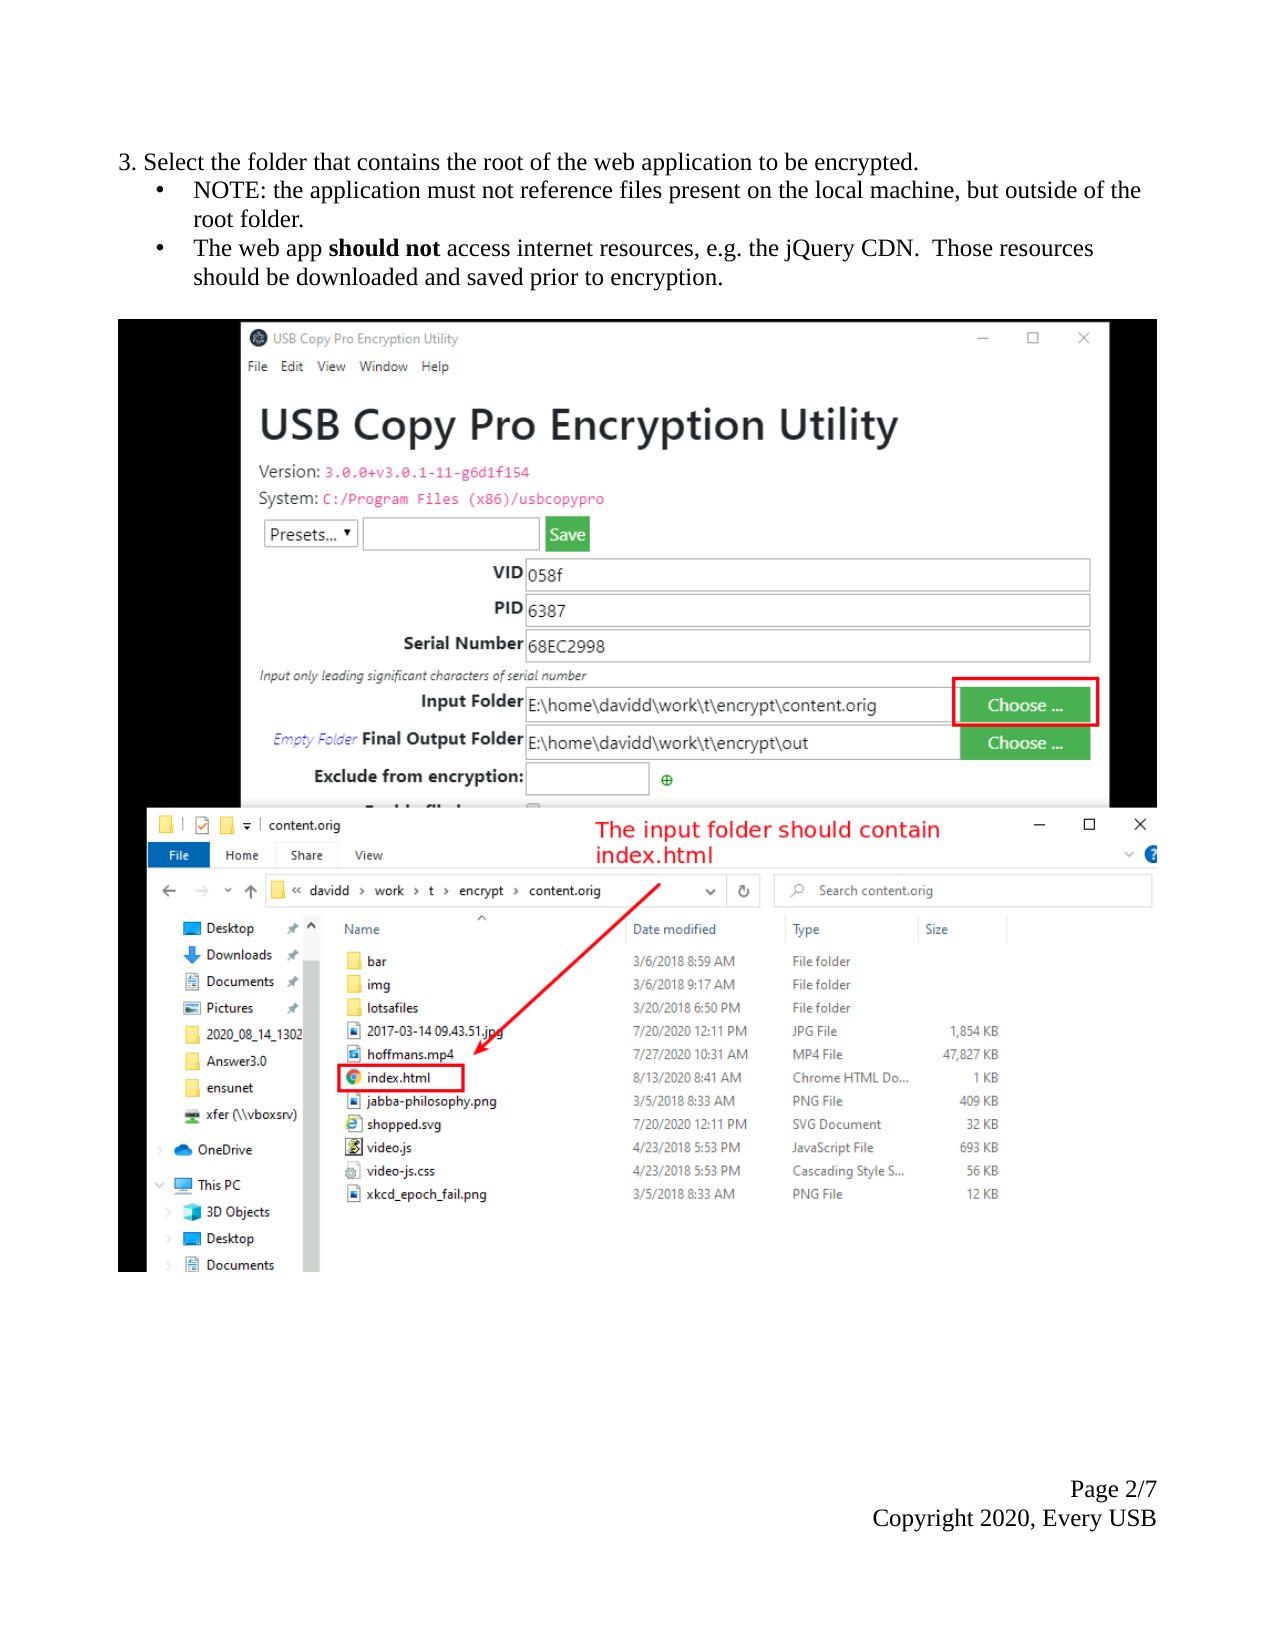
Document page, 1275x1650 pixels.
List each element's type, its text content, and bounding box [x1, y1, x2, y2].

list The web app should not access internet resources, e.g. the jQuery CDN. Those resources should be downloaded and saved prior to encryption. [156, 233, 1157, 291]
text 3. Select the folder that contains the root of the web application to be encrypted. [118, 147, 1157, 176]
list NOTE: the application must not reference files present on the local machine, but outside of the root folder. [156, 176, 1157, 233]
picture [118, 319, 1157, 1272]
